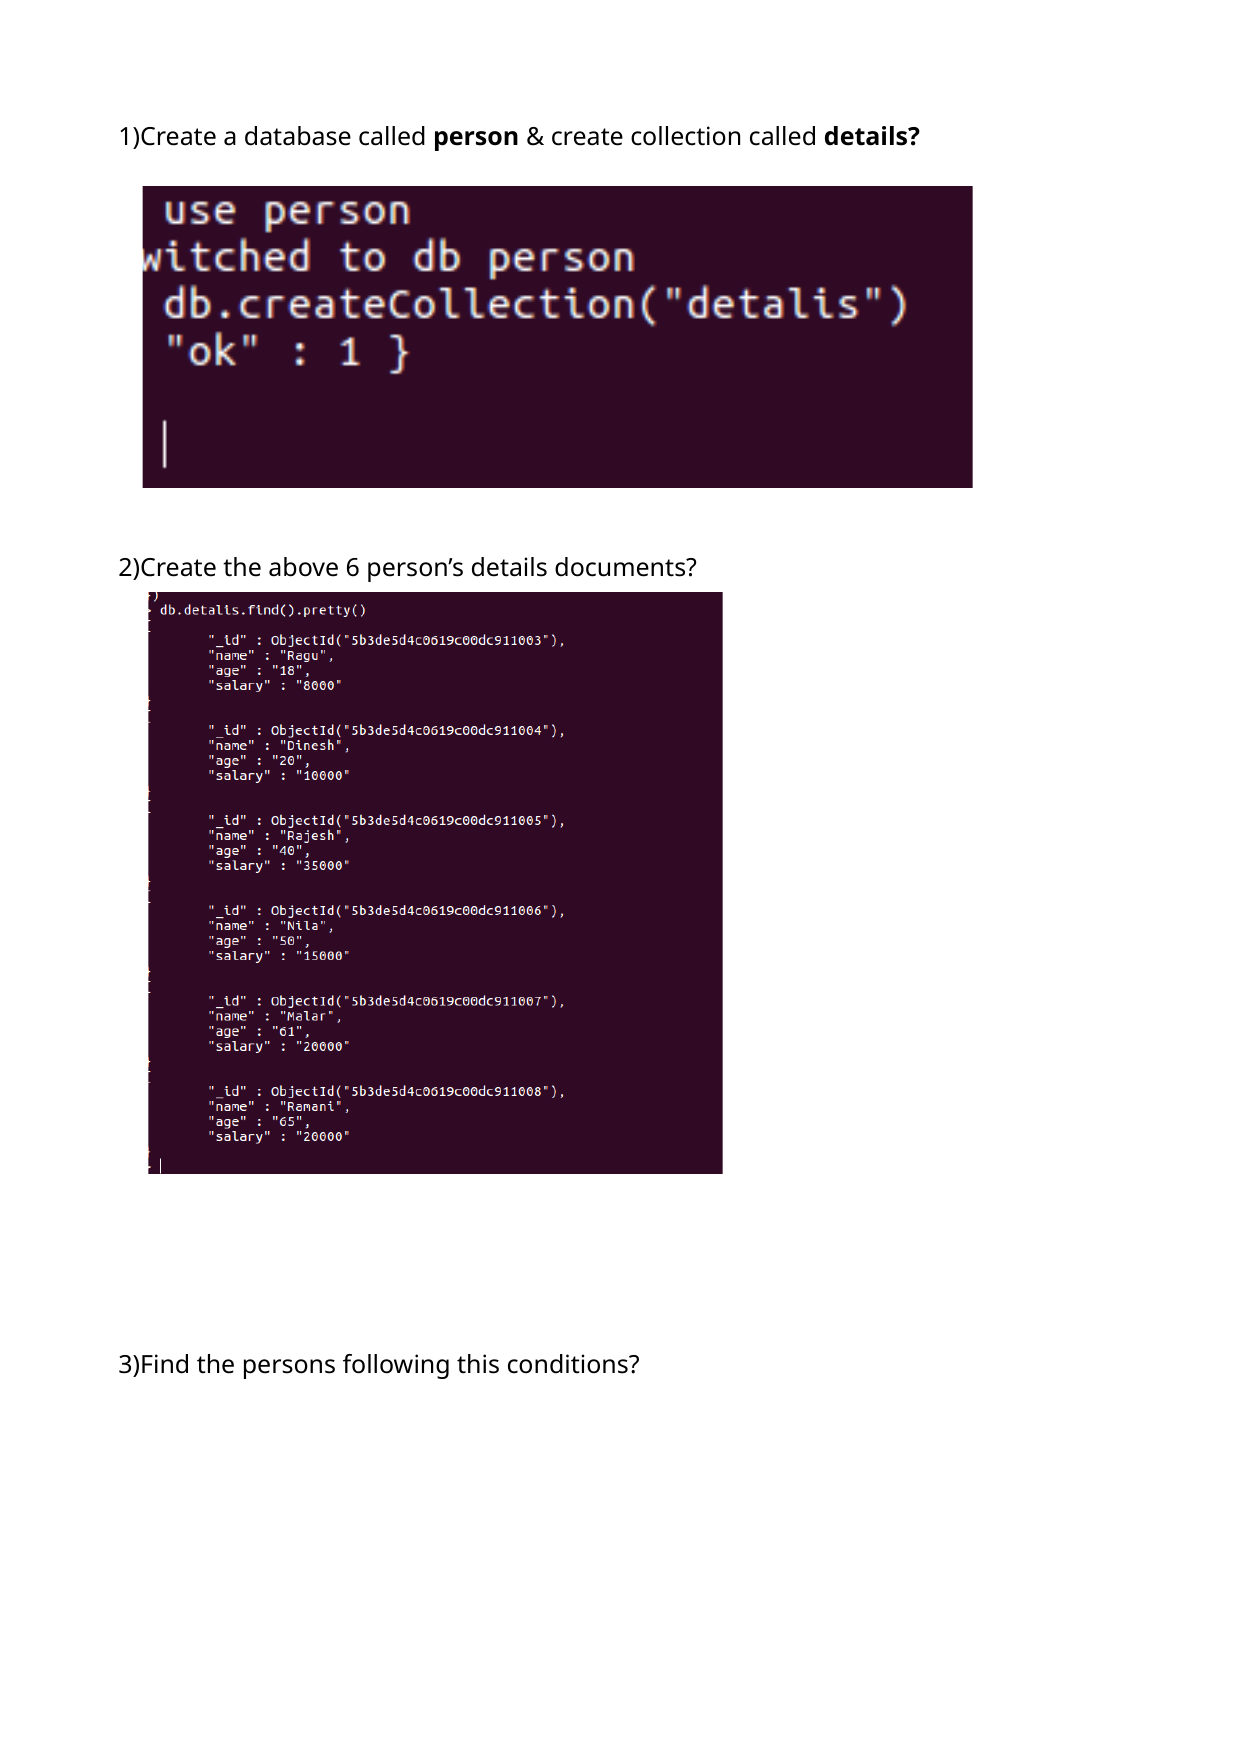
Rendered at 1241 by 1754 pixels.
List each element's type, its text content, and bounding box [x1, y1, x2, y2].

text 1)Create a database called person & create collection called details? [118, 118, 1122, 152]
picture [148, 592, 723, 1174]
text 2)Create the above 6 person’s details documents? [118, 550, 1122, 584]
text 3)Find the persons following this conditions? [118, 1347, 1122, 1381]
picture [142, 186, 973, 488]
